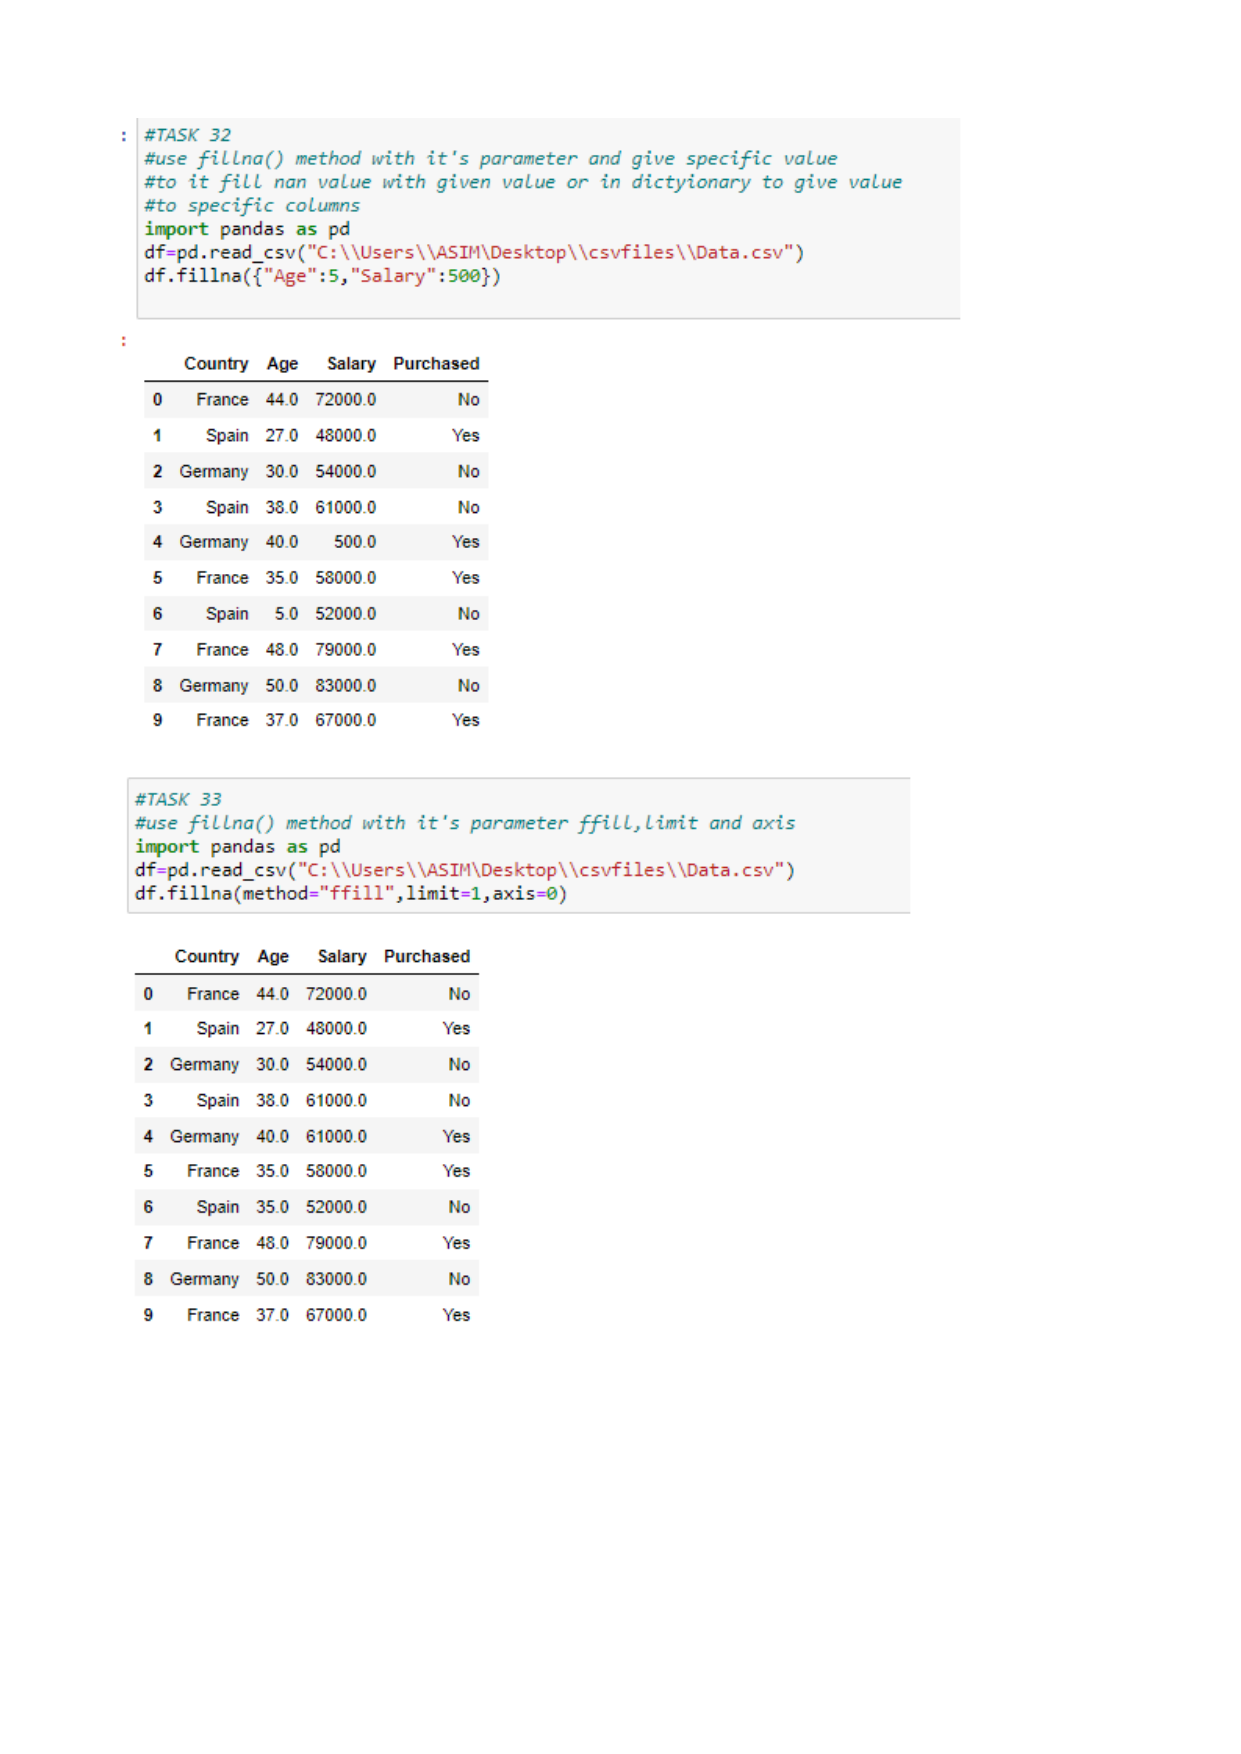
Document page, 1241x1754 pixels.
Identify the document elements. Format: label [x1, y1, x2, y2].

picture [118, 118, 961, 745]
picture [118, 773, 911, 1351]
